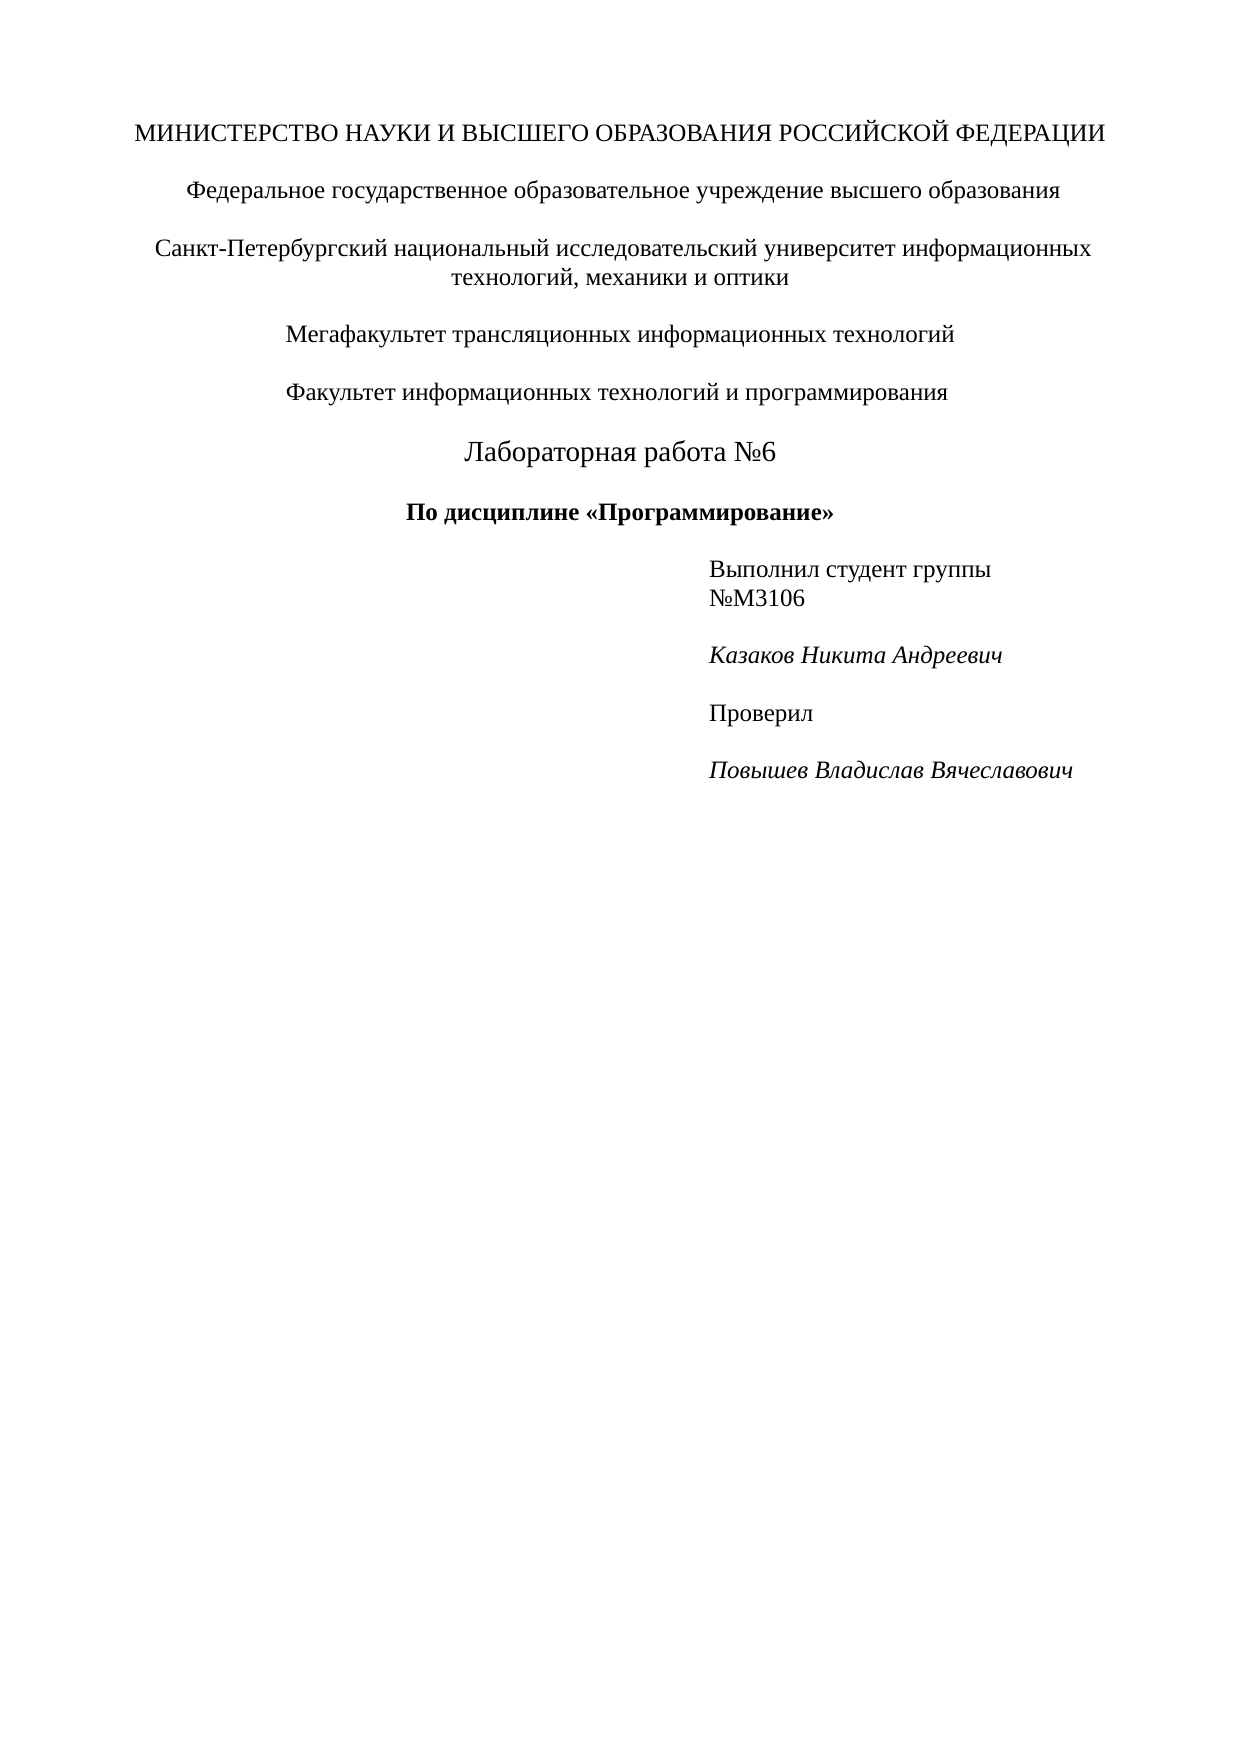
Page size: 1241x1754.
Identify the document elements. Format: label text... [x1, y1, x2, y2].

text Мегафакультет трансляционных информационных технологий [118, 319, 1122, 348]
text Повышев Владислав Вячеславович [709, 755, 1122, 784]
text Факультет информационных технологий и программирования [118, 377, 1122, 406]
text МИНИСТЕРСТВО НАУКИ И ВЫСШЕГО ОБРАЗОВАНИЯ РОССИЙСКОЙ ФЕДЕРАЦИИ [118, 118, 1122, 147]
text Лабораторная работа №6 [118, 434, 1122, 468]
text Выполнил студент группы [709, 554, 1122, 583]
text Санкт-Петербургский национальный исследовательский университет информационных технологий, механики и оптики [118, 233, 1122, 291]
text Проверил [709, 698, 1122, 727]
text Федеральное государственное образовательное учреждение высшего образования [118, 176, 1122, 204]
text По дисциплине «Программирование» [118, 497, 1122, 525]
text Казаков Никита Андреевич [709, 640, 1122, 669]
text №M3106 [709, 583, 1122, 612]
